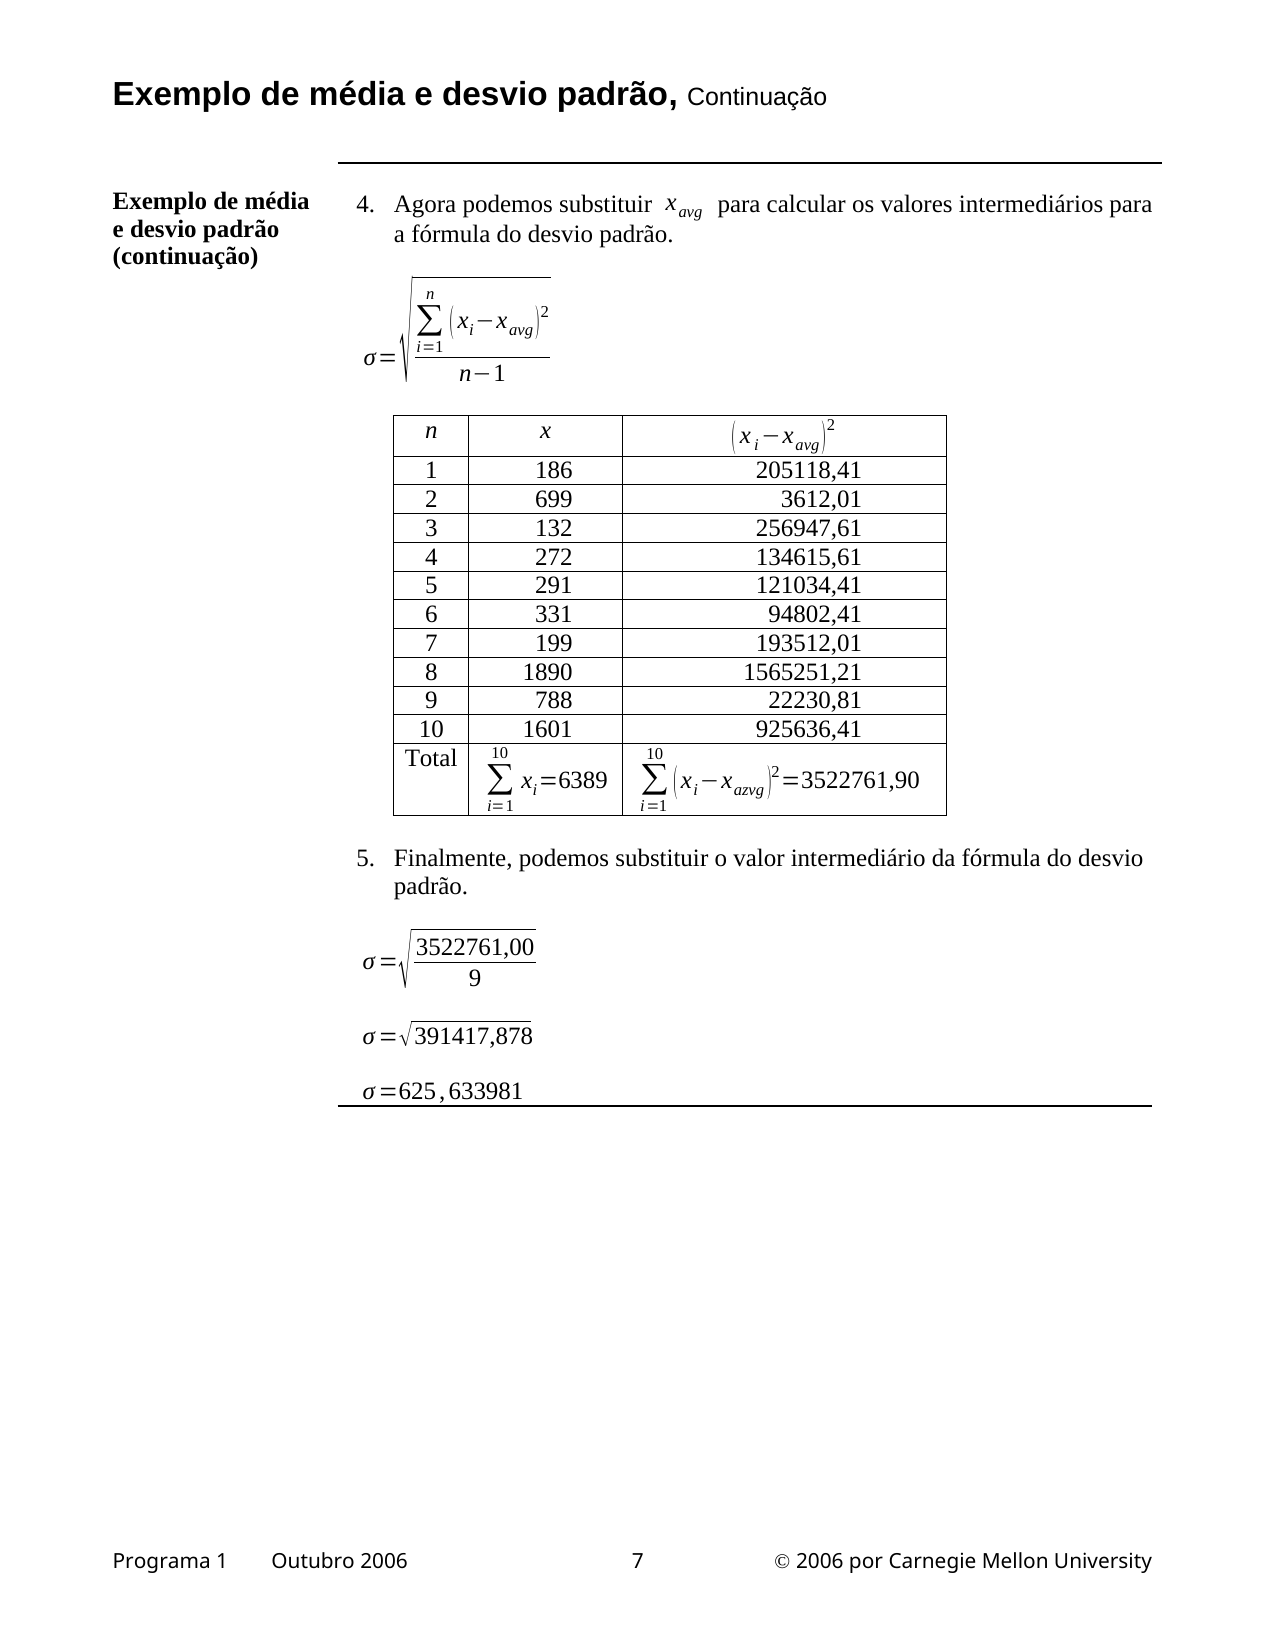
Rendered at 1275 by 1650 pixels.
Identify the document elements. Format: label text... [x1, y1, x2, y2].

table_cell 199 [469, 629, 622, 657]
table_cell [623, 744, 946, 815]
table_cell 331 [469, 600, 622, 628]
table_cell 4 [394, 543, 468, 571]
table_cell 132 [469, 514, 622, 542]
table_cell 1890 [469, 658, 622, 686]
table_cell 2 [394, 485, 468, 513]
table_cell 22230,81 [623, 687, 946, 714]
table_header n [394, 416, 468, 456]
table_cell 699 [469, 485, 622, 513]
title Exemplo de média e desvio padrão, Continuação [112, 75, 1162, 112]
table_cell 134615,61 [623, 543, 946, 571]
table_cell 94802,41 [623, 600, 946, 628]
table_cell 788 [469, 687, 622, 714]
table_cell 205118,41 [623, 457, 946, 484]
table_cell 193512,01 [623, 629, 946, 657]
table_cell 256947,61 [623, 514, 946, 542]
table_cell 10 [394, 715, 468, 743]
table_cell 1 [394, 457, 468, 484]
table_header Finalmente, podemos substituir o valor intermediário da fórmula do desvio padrão. [338, 844, 1181, 1105]
table_header Agora podemos substituir para calcular os valores intermediários para a fórmula do desvio padrão. [338, 187, 1181, 387]
table_header [623, 416, 946, 456]
table_cell 1601 [469, 715, 622, 743]
table_header x [469, 416, 622, 456]
table_cell 121034,41 [623, 572, 946, 599]
table_cell 3 [394, 514, 468, 542]
table_cell [469, 744, 622, 815]
table_cell 9 [394, 687, 468, 714]
table_cell 7 [394, 629, 468, 657]
table_header [94, 844, 337, 1105]
table_cell 291 [469, 572, 622, 599]
table_cell 925636,41 [623, 715, 946, 743]
table_cell 186 [469, 457, 622, 484]
table_cell Total [394, 744, 468, 815]
table_cell 5 [394, 572, 468, 599]
table_cell 272 [469, 543, 622, 571]
table_cell 6 [394, 600, 468, 628]
table_cell 8 [394, 658, 468, 686]
table_cell 1565251,21 [623, 658, 946, 686]
table_header Exemplo de média e desvio padrão (continuação) [94, 187, 337, 387]
table_cell 3612,01 [623, 485, 946, 513]
